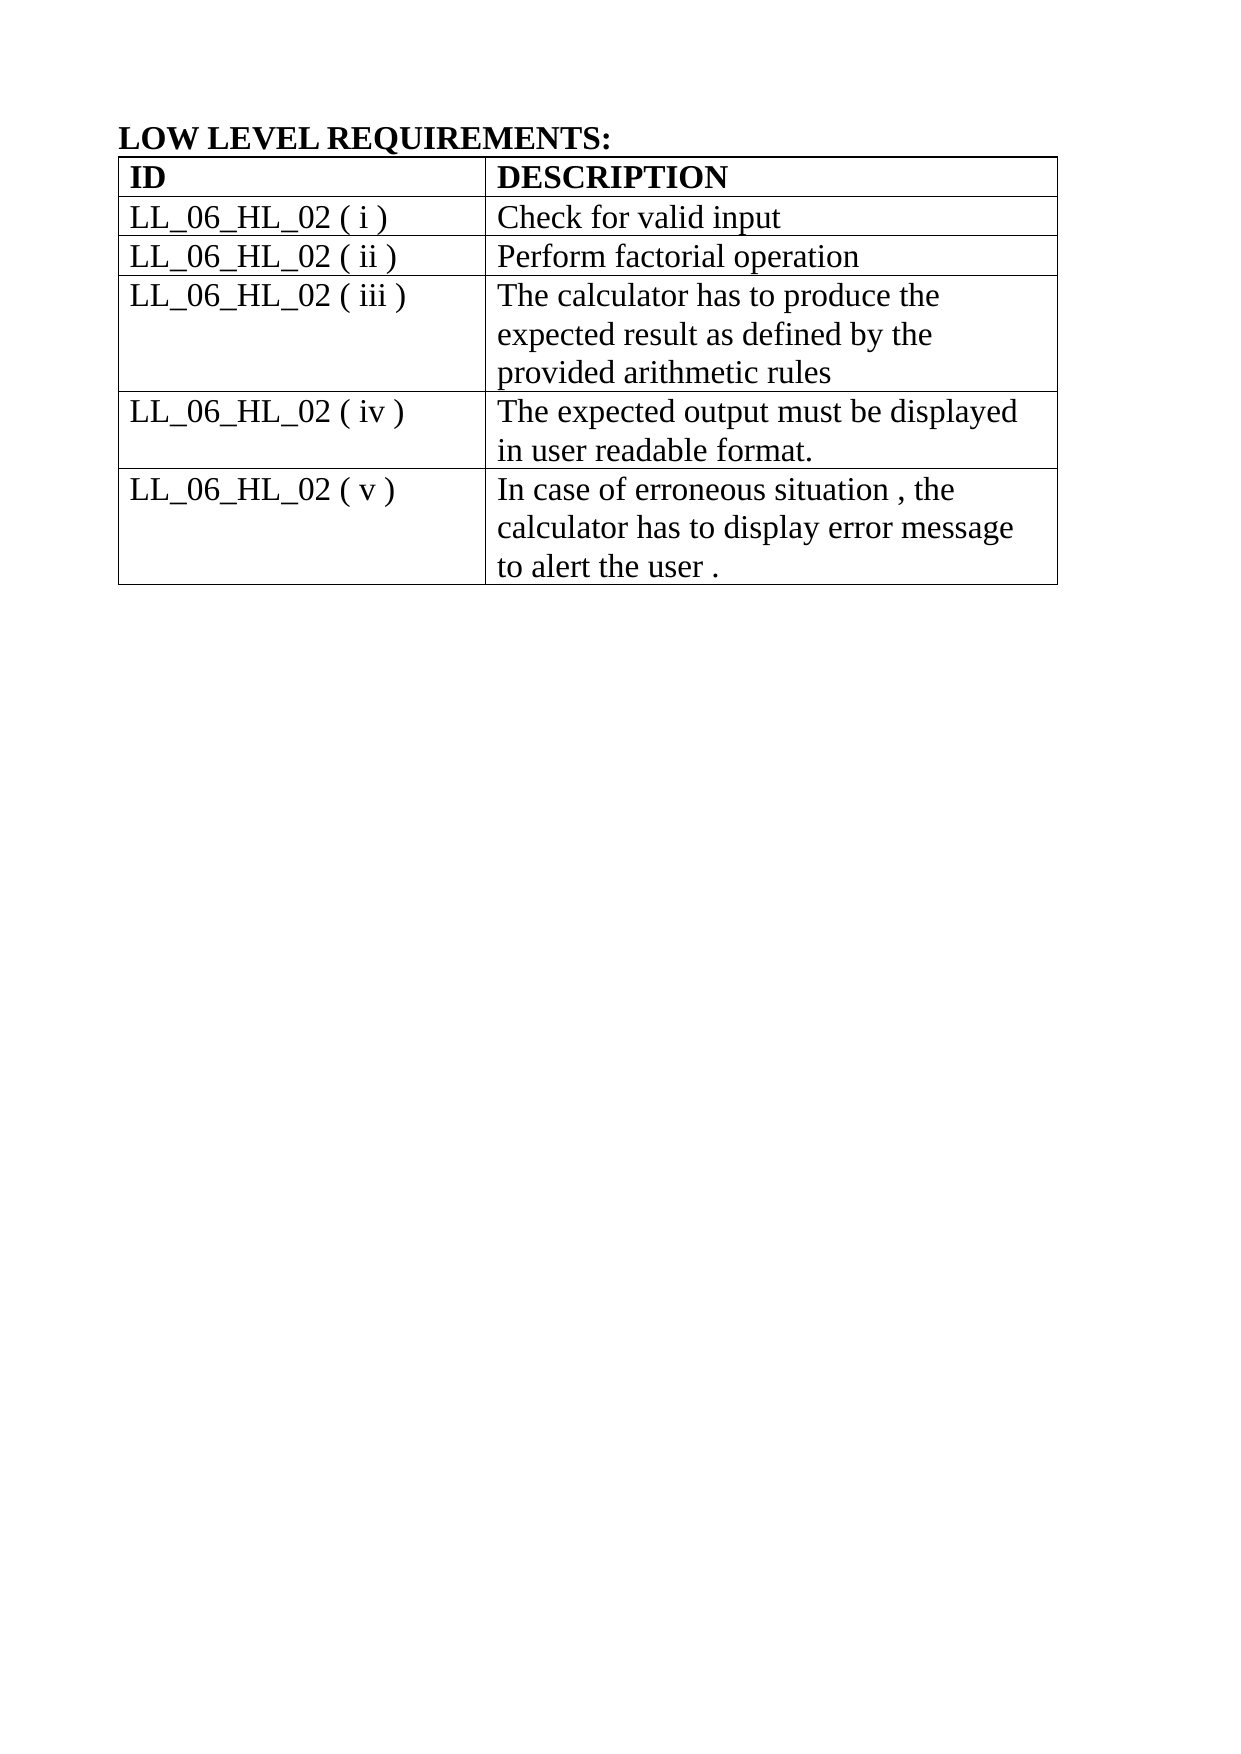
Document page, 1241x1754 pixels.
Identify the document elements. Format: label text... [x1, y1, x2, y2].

table_header DESCRIPTION [486, 158, 1057, 196]
table_header ID [119, 158, 485, 196]
table_cell LL_06_HL_02 ( ii ) [119, 236, 485, 274]
table_cell LL_06_HL_02 ( v ) [119, 469, 485, 584]
table_cell Perform factorial operation [486, 236, 1057, 274]
table_cell Check for valid input [486, 197, 1057, 235]
table_cell LL_06_HL_02 ( iii ) [119, 276, 485, 391]
table_cell In case of erroneous situation , the calculator has to display error message to alert the user . [486, 469, 1057, 584]
text LOW LEVEL REQUIREMENTS: [118, 118, 1122, 156]
table_cell LL_06_HL_02 ( i ) [119, 197, 485, 235]
table_cell The expected output must be displayed in user readable format. [486, 392, 1057, 468]
table_cell The calculator has to produce the expected result as defined by the provided arithmetic rules [486, 276, 1057, 391]
table_cell LL_06_HL_02 ( iv ) [119, 392, 485, 468]
